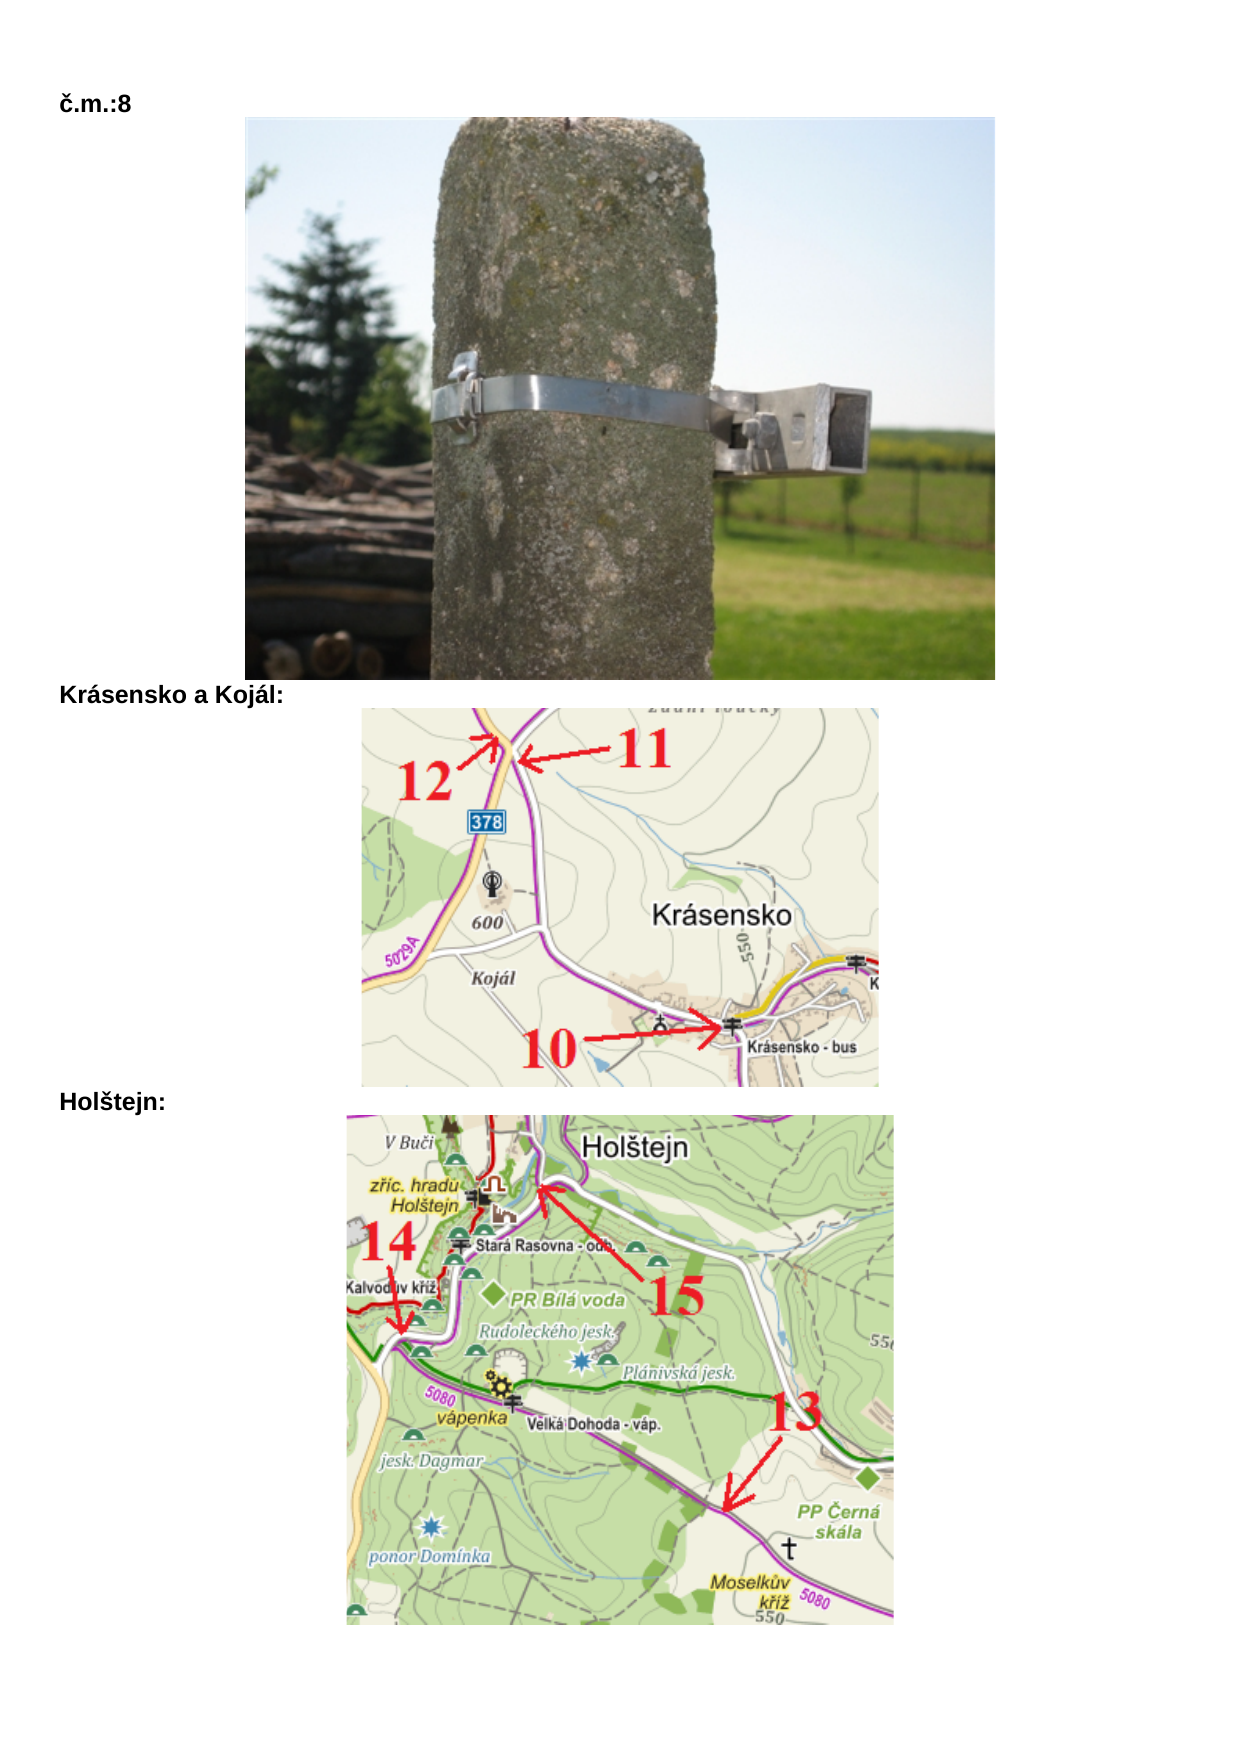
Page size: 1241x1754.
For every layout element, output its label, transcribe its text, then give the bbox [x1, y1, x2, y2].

text Krásensko a Kojál: [59, 117, 1181, 708]
text č.m.:8 [59, 88, 1181, 117]
picture [361, 708, 879, 1087]
picture [245, 117, 995, 680]
picture [346, 1115, 894, 1625]
text Holštejn: [59, 708, 1181, 1115]
